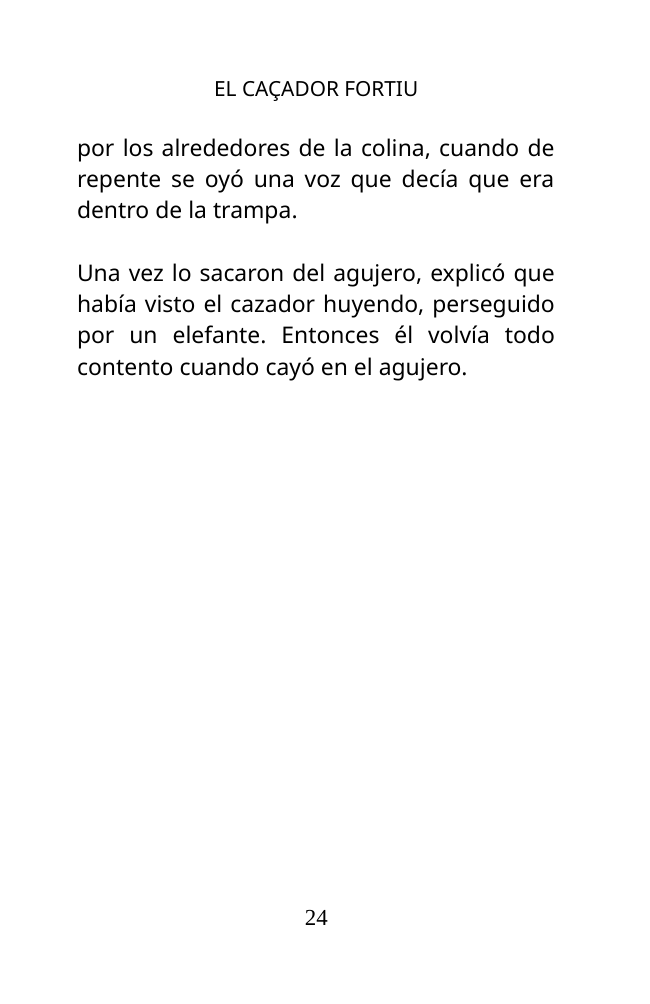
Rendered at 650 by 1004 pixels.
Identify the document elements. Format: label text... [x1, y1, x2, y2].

text por los alrededores de la colina, cuando de repente se oyó una voz que decía que era dentro de la trampa. [77, 132, 555, 226]
text Una vez lo sacaron del agujero, explicó que había visto el cazador huyendo, perseguido por un elefante. Entonces él volvía todo contento cuando cayó en el agujero. [77, 257, 555, 382]
